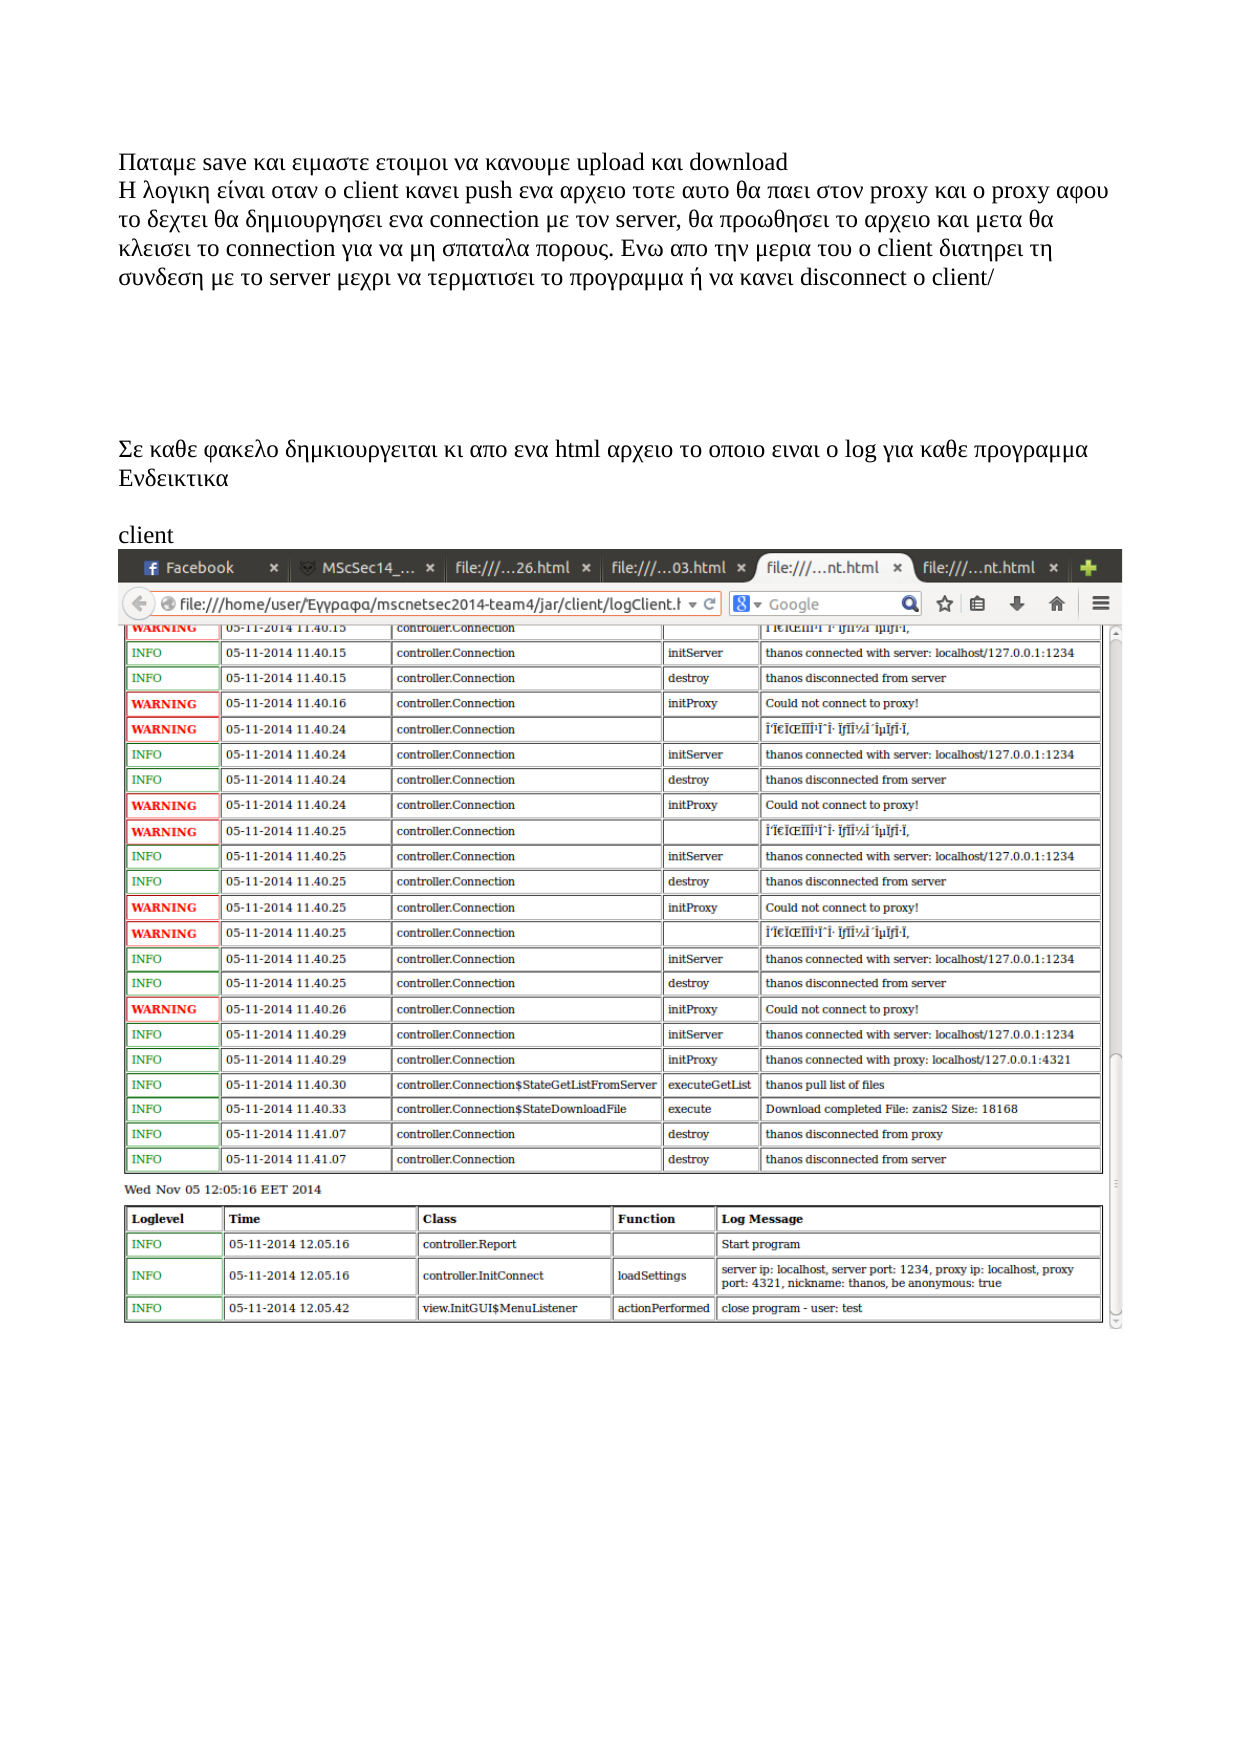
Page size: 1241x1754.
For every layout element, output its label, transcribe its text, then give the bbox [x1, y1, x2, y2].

text Σε καθε φακελο δημκιουργειται κι απο ενα html αρχειο το οποιο ειναι ο log για καθε προγραμμα [118, 434, 1122, 463]
text Ενδεικτικα [118, 463, 1122, 492]
text client [118, 521, 1122, 549]
text Η λογικη είναι οταν ο client κανει push ενα αρχειο τοτε αυτο θα παει στον proxy και ο proxy αφου το δεχτει θα δημιουργησει ενα connection με τον server, θα προωθησει το αρχειο και μετα θα κλεισει το connection για να μη σπαταλα πορους. Ενω απο την μερια του ο client διατηρει τη συνδεση με το server μεχρι να τερματισει το προγραμμα ή να κανει disconnect o client/ [118, 176, 1122, 291]
text Παταμε save και ειμαστε ετοιμοι να κανουμε upload και download [118, 147, 1122, 176]
picture [118, 549, 1123, 1329]
